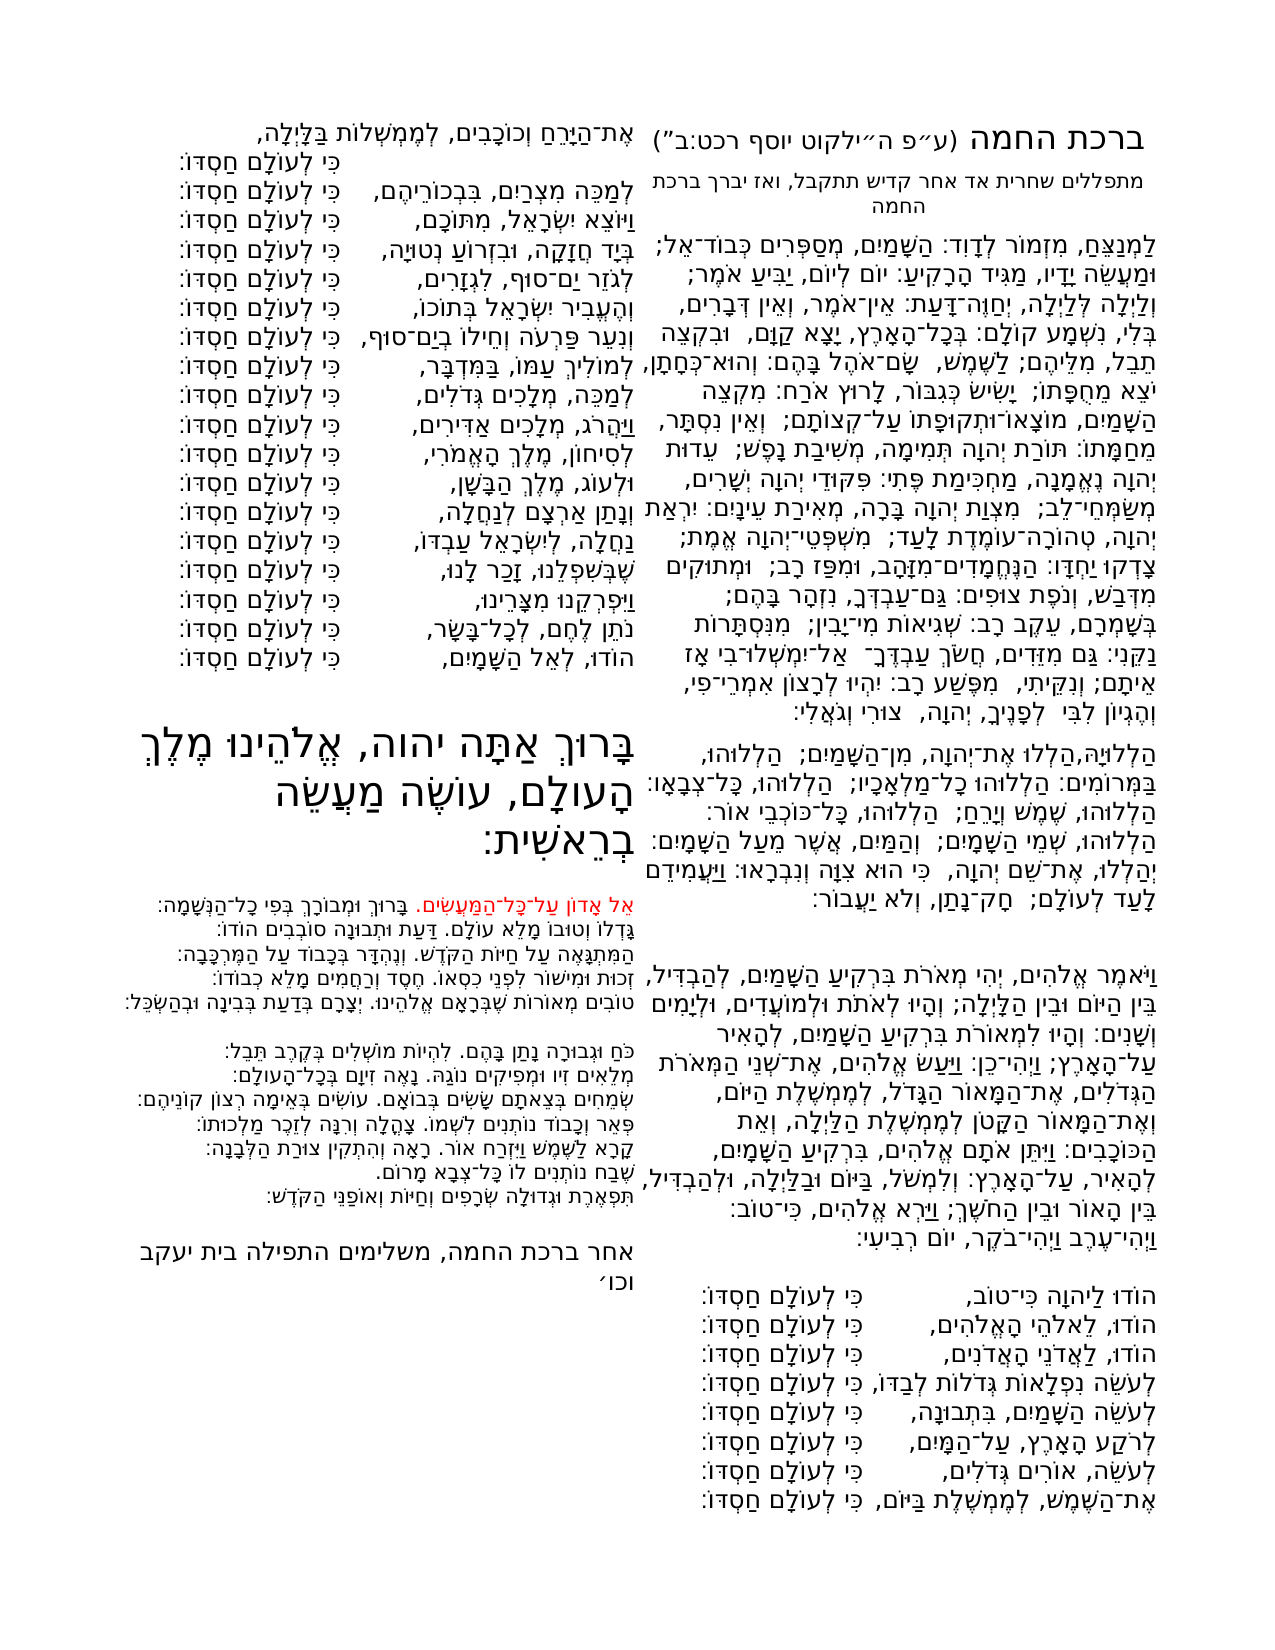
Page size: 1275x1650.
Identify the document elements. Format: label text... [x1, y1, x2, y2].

text מתפללים שחרית אד אחר קדיש תתקבל, ואז יברך ברכת החמה [640, 169, 1157, 218]
text הוֹדוּ לַיהוָה כִּי־טוֹב, כִּי לְעוֹלָם חַסְדּוֹ׃ הוֹדוּ, לֵאלֹהֵי הָאֱלֹהִים, כִּי לְעוֹלָם חַסְדּוֹ׃ הוֹדוּ, לַאֲדֹנֵי הָאֲדֹנִים, כִּי לְעוֹלָם חַסְדּוֹ׃ לְעֹשֵׂה נִפְלָאוֹת גְּדֹלוֹת לְבַדּוֹ, כִּי לְעוֹלָם חַסְדּוֹ׃ לְעֹשֵׂה הַשָּׁמַיִם, בִּתְבוּנָה, כִּי לְעוֹלָם חַסְדּוֹ׃ לְרֹקַע הָאָרֶץ, עַל־הַמָּיִם, כִּי לְעוֹלָם חַסְדּוֹ׃ לְעֹשֵׂה, אוֹרִים גְּדֹלִים, כִּי לְעוֹלָם חַסְדּוֹ׃ אֶת־הַשֶּׁמֶשׁ, לְמֶמְשֶׁלֶת בַּיּוֹם, כִּי לְעוֹלָם חַסְדּוֹ׃ [640, 1281, 1157, 1514]
text ברכת החמה (ע״פ ה״ילקוט יוסף רכט׃ב”) [640, 118, 1157, 157]
text אֵל אָדוֹן עַל־כָּל־הַמַּעֲשִׂים. בָּרוּךְ וּמְבוֹרָךְ בְּפִי כָל־הַנְּשָׁמָה׃ גָּדְלוֹ וְטוּבוֹ מָלֵא עוֹלָם. דַּעַת וּתְבוּנָה סוֹבְבִים הוֹדוֹ׃ הַמִּתְגָּאֶה עַל חַיּוֹת הַקֹּדֶשׁ. וְנֶהְדָּר בְּכָבוֹד עַל הַמֶּרְכָּבָה׃ זְכוּת וּמִישׁוֹר לִפְנֵי כִסְאוֹ. חֶסֶד וְרַחֲמִים מָלֵא כְבוֹדוֹ׃ טוֹבִים מְאוֹרוֹת שֶׁבְּרָאָם אֱלהֵינוּ. יְצָרָם בְּדַעַת בְּבִינָה וּבְהַשְׂכֵּל׃ כֹּחַ וּגְבוּרָה נָתַן בָּהֶם. לִהְיוֹת מוֹשְׁלִים בְּקֶרֶב תֵּבֵל׃ מְלֵאִים זִיו וּמְפִיקִים נוֹגַהּ. נָאֶה זִיוָם בְּכָל־הָעולָם׃ שְׂמֵחִים בְּצֵאתָם שָׂשִׂים בְּבוֹאָם. עוֹשִׂים בְּאֵימָה רְצוֹן קוֹנֵיהֶם׃ פְּאֵר וְכָבוֹד נוֹתְנִים לִשְׁמוֹ. צָהֳלָה וְרִנָּה לְזֵכֶר מַלְכוּתוֹ׃ קָרָא לַשֶּׁמֶשׁ וַיִּזְרַח אוֹר. רָאָה וְהִתְקִין צוּרַת הַלְּבָנָה׃ שֶׁבַח נוֹתְנִים לוֹ כָּל־צְבָא מָרוֹם. תִּפְאֶרֶת וּגְדוּלָה שְׂרָפִים וְחַיּוֹת וְאוֹפַנֵּי הַקֹּדֶשׁ׃ [118, 893, 634, 1209]
text אחר ברכת החמה, משלימים התפילה בית יעקב וכו׳ [118, 1237, 634, 1296]
text בָּרוּךְ אַתָּה יהוה, אֱלֹהֵינוּ מֶלֶךְ הָעולָם, עוֹשֶׂה מַעֲשֵׂה בְרֵאשִׁית׃ [118, 719, 636, 864]
text לַמְנַצֵּחַ, מִזְמוֹר לְדָוִד׃ הַשָּׁמַיִם, מְסַפְּרִים כְּבוֹד־אֵל; וּמַעֲשֵׂה יָדָיו, מַגִּיד הָרָקִיעַ׃ יוֹם לְיוֹם, יַבִּיעַ אֹמֶר; וְלַיְלָה לְּלַיְלָה, יְחַוֶּה־דָּעַת׃ אֵין־אֹמֶר, וְאֵין דְּבָרִים, בְּלִי, נִשְׁמָע קוֹלָם׃ בְּכָל־הָאָרֶץ, יָצָא קַוָּם, וּבִקְצֵה תֵבֵל, מִלֵּיהֶם; לַשֶּׁמֶשׁ, שָׂם־אֹהֶל בָּהֶם׃ וְהוּא־כְּחָתָן, יֹצֵא מֵחֻפָּתוֹ; יָשִׂישׂ כְּגִבּוֹר, לָרוּץ אֹרַח׃ מִקְצֵה הַשָּׁמַיִם, מוֹצָאוֹ־וּתְקוּפָתוֹ עַל־קְצוֹתָם; וְאֵין נִסְתָּר, מֵחַמָּתוֹ׃ תּוֹרַת יְהוָה תְּמִימָה, מְשִׁיבַת נָפֶשׁ; עֵדוּת יְהוָה נֶאֱמָנָה, מַחְכִּימַת פֶּתִי׃ פִּקּוּדֵי יְהוָה יְשָׁרִים, מְשַׂמְּחֵי־לֵב; מִצְוַת יְהוָה בָּרָה, מְאִירַת עֵינָיִם׃ יִרְאַת יְהוָה, טְהוֹרָה־עוֹמֶדֶת לָעַד; מִשְׁפְּטֵי־יְהוָה אֱמֶת; צָדְקוּ יַחְדָּו׃ הַנֶּחֱמָדִים־מִזָּהָב, וּמִפַּז רָב; וּמְתוּקִים מִדְּבַשׁ, וְנֹפֶת צוּפִים׃ גַּם־עַבְדְּךָ, נִזְהָר בָּהֶם; בְּשָׁמְרָם, עֵקֶב רָב׃ שְׁגִיאוֹת מִי־יָבִין; מִנִּסְתָּרוֹת נַקֵּנִי׃ גַּם מִזֵּדִים, חֲשֹׂךְ עַבְדֶּךָ־ אַל־יִמְשְׁלוּ־בִי אָז אֵיתָם; וְנִקֵּיתִי, מִפֶּשַׁע רָב׃ יִהְיוּ לְרָצוֹן אִמְרֵי־פִי, וְהֶגְיוֹן לִבִּי לְפָנֶיךָ, יְהוָה, צוּרִי וְגֹאֲלִי׃ [640, 231, 1157, 726]
text וַיֹּאמֶר אֱלֹהִים, יְהִי מְאֹרֹת בִּרְקִיעַ הַשָּׁמַיִם, לְהַבְדִּיל, בֵּין הַיּוֹם וּבֵין הַלָּיְלָה; וְהָיוּ לְאֹתֹת וּלְמוֹעֲדִים, וּלְיָמִים וְשָׁנִים׃ וְהָיוּ לִמְאוֹרֹת בִּרְקִיעַ הַשָּׁמַיִם, לְהָאִיר עַל־הָאָרֶץ; וַיְהִי־כֵן׃ וַיַּעַשׂ אֱלֹהִים, אֶת־שְׁנֵי הַמְּאֹרֹת הַגְּדֹלִים, אֶת־הַמָּאוֹר הַגָּדֹל, לְמֶמְשֶׁלֶת הַיּוֹם, וְאֶת־הַמָּאוֹר הַקָּטֹן לְמֶמְשֶׁלֶת הַלַּיְלָה, וְאֵת הַכּוֹכָבִים׃ וַיִּתֵּן אֹתָם אֱלֹהִים, בִּרְקִיעַ הַשָּׁמָיִם, לְהָאִיר, עַל־הָאָרֶץ׃ וְלִמְשֹׁל, בַּיּוֹם וּבַלַּיְלָה, וּלְהַבְדִּיל, בֵּין הָאוֹר וּבֵין הַחֹשֶׁךְ; וַיַּרְא אֱלֹהִים, כִּי־טוֹב׃ וַיְהִי־עֶרֶב וַיְהִי־בֹקֶר, יוֹם רְבִיעִי׃ [640, 960, 1157, 1252]
text הַלְלוּיָהּ,הַלְלוּ אֶת־יְהוָה, מִן־הַשָּׁמַיִם; הַלְלוּהוּ, בַּמְּרוֹמִים׃ הַלְלוּהוּ כָל־מַלְאָכָיו; הַלְלוּהוּ, כָּל־צְבָאָו׃ הַלְלוּהוּ, שֶׁמֶשׁ וְיָרֵחַ; הַלְלוּהוּ, כָּל־כּוֹכְבֵי אוֹר׃ הַלְלוּהוּ, שְׁמֵי הַשָּׁמָיִם; וְהַמַּיִם, אֲשֶׁר מֵעַל הַשָּׁמָיִם׃ יְהַלְלוּ, אֶת־שֵׁם יְהוָה, כִּי הוּא צִוָּה וְנִבְרָאוּ׃ וַיַּעֲמִידֵם לָעַד לְעוֹלָם; חָק־נָתַן, וְלֹא יַעֲבוֹר׃ [640, 739, 1157, 914]
text אֶת־הַיָּרֵחַ וְכוֹכָבִים, לְמֶמְשְׁלוֹת בַּלָּיְלָה, כִּי לְעוֹלָם חַסְדּוֹ׃ לְמַכֵּה מִצְרַיִם, בִּבְכוֹרֵיהֶם, כִּי לְעוֹלָם חַסְדּוֹ׃ וַיּוֹצֵא יִשְׂרָאֵל, מִתּוֹכָם, כִּי לְעוֹלָם חַסְדּוֹ׃ בְּיָד חֲזָקָה, וּבִזְרוֹעַ נְטוּיָה, כִּי לְעוֹלָם חַסְדּוֹ׃ לְגֹזֵר יַם־סוּף, לִגְזָרִים, כִּי לְעוֹלָם חַסְדּוֹ׃ וְהֶעֱבִיר יִשְׂרָאֵל בְּתוֹכוֹ, כִּי לְעוֹלָם חַסְדּוֹ׃ וְנִעֵר פַּרְעֹה וְחֵילוֹ בְיַם־סוּף, כִּי לְעוֹלָם חַסְדּוֹ׃ לְמוֹלִיךְ עַמּוֹ, בַּמִּדְבָּר, כִּי לְעוֹלָם חַסְדּוֹ׃ לְמַכֵּה, מְלָכִים גְּדֹלִים, כִּי לְעוֹלָם חַסְדּוֹ׃ וַיַּהֲרֹג, מְלָכִים אַדִּירִים, כִּי לְעוֹלָם חַסְדּוֹ׃ לְסִיחוֹן, מֶלֶךְ הָאֱמֹרִי, כִּי לְעוֹלָם חַסְדּוֹ׃ וּלְעוֹג, מֶלֶךְ הַבָּשָׁן, כִּי לְעוֹלָם חַסְדּוֹ׃ וְנָתַן אַרְצָם לְנַחֲלָה, כִּי לְעוֹלָם חַסְדּוֹ׃ נַחֲלָה, לְיִשְׂרָאֵל עַבְדּוֹ, כִּי לְעוֹלָם חַסְדּוֹ׃ שֶׁבְּשִׁפְלֵנוּ, זָכַר לָנוּ, כִּי לְעוֹלָם חַסְדּוֹ׃ וַיִּפְרְקֵנוּ מִצָּרֵינוּ, כִּי לְעוֹלָם חַסְדּוֹ׃ נֹתֵן לֶחֶם, לְכָל־בָּשָׂר, כִּי לְעוֹלָם חַסְדּוֹ׃ הוֹדוּ, לְאֵל הַשָּׁמָיִם, כִּי לְעוֹלָם חַסְדּוֹ׃ [118, 118, 634, 672]
